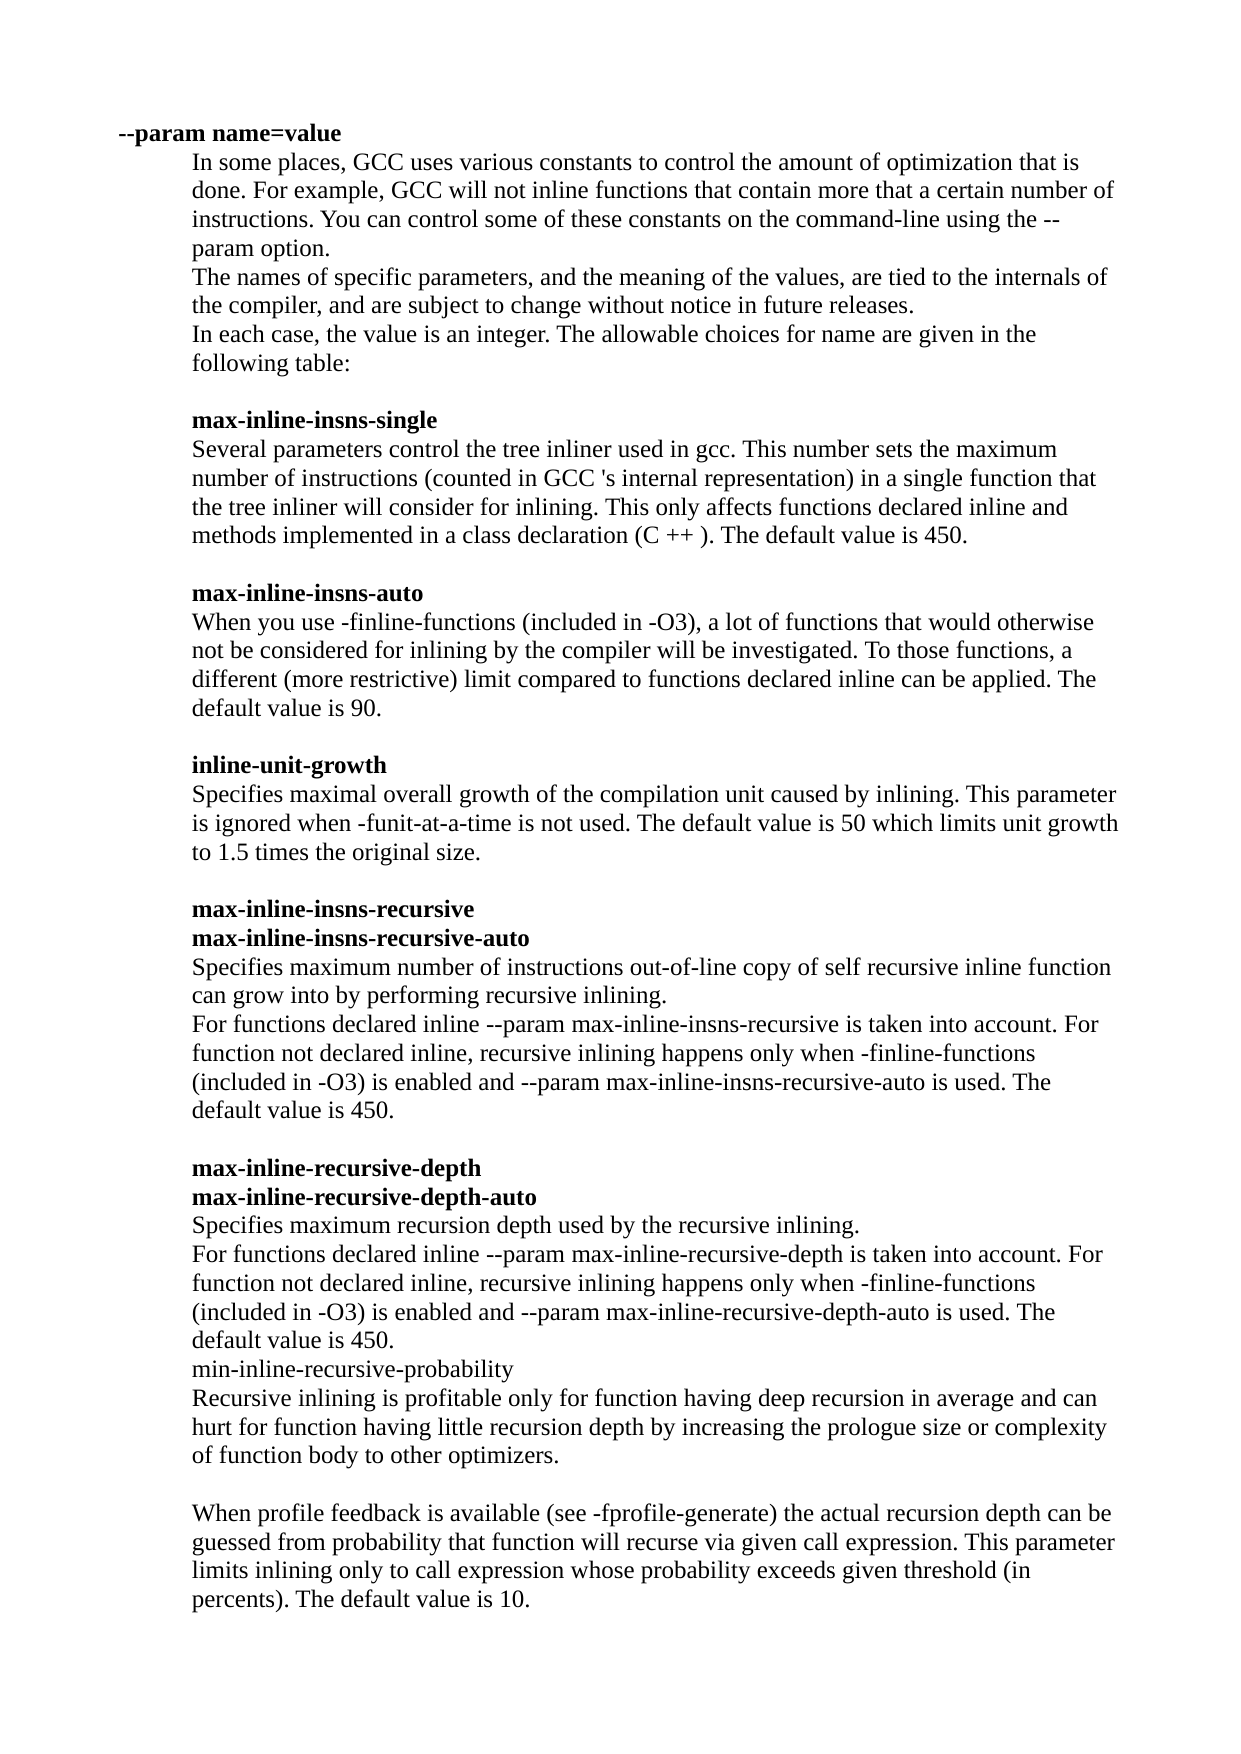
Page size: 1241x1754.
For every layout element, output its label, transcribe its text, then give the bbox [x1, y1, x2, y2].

text In some places, GCC uses various constants to control the amount of optimization that is done. For example, GCC will not inline functions that contain more that a certain number of instructions. You can control some of these constants on the command-line using the --param option. [192, 147, 1122, 262]
text max-inline-insns-recursive [192, 894, 1122, 923]
text max-inline-insns-single [192, 406, 1122, 434]
text The names of specific parameters, and the meaning of the values, are tied to the internals of the compiler, and are subject to change without notice in future releases. [192, 262, 1122, 319]
text Specifies maximum recursion depth used by the recursive inlining. [192, 1211, 1122, 1239]
text Specifies maximum number of instructions out-of-line copy of self recursive inline function can grow into by performing recursive inlining. [192, 952, 1122, 1009]
text For functions declared inline --param max-inline-insns-recursive is taken into account. For function not declared inline, recursive inlining happens only when -finline-functions (included in -O3) is enabled and --param max-inline-insns-recursive-auto is used. The default value is 450. [192, 1009, 1122, 1124]
text Specifies maximal overall growth of the compilation unit caused by inlining. This parameter is ignored when -funit-at-a-time is not used. The default value is 50 which limits unit growth to 1.5 times the original size. [192, 779, 1122, 866]
text In each case, the value is an integer. The allowable choices for name are given in the following table: [192, 319, 1122, 377]
text max-inline-insns-recursive-auto [192, 923, 1122, 952]
text Several parameters control the tree inliner used in gcc. This number sets the maximum number of instructions (counted in GCC 's internal representation) in a single function that the tree inliner will consider for inlining. This only affects functions declared inline and methods implemented in a class declaration (C ++ ). The default value is 450. [192, 434, 1122, 549]
text max-inline-recursive-depth [192, 1153, 1122, 1182]
text max-inline-recursive-depth-auto [192, 1182, 1122, 1211]
text inline-unit-growth [192, 751, 1122, 779]
text For functions declared inline --param max-inline-recursive-depth is taken into account. For function not declared inline, recursive inlining happens only when -finline-functions (included in -O3) is enabled and --param max-inline-recursive-depth-auto is used. The default value is 450. [192, 1239, 1122, 1354]
text max-inline-insns-auto [192, 578, 1122, 607]
text --param name=value [118, 118, 1122, 147]
text Recursive inlining is profitable only for function having deep recursion in average and can hurt for function having little recursion depth by increasing the prologue size or complexity of function body to other optimizers. [192, 1383, 1122, 1469]
text min-inline-recursive-probability [192, 1354, 1122, 1383]
text When you use -finline-functions (included in -O3), a lot of functions that would otherwise not be considered for inlining by the compiler will be investigated. To those functions, a different (more restrictive) limit compared to functions declared inline can be applied. The default value is 90. [192, 607, 1122, 722]
text When profile feedback is available (see -fprofile-generate) the actual recursion depth can be guessed from probability that function will recurse via given call expression. This parameter limits inlining only to call expression whose probability exceeds given threshold (in percents). The default value is 10. [192, 1498, 1122, 1613]
